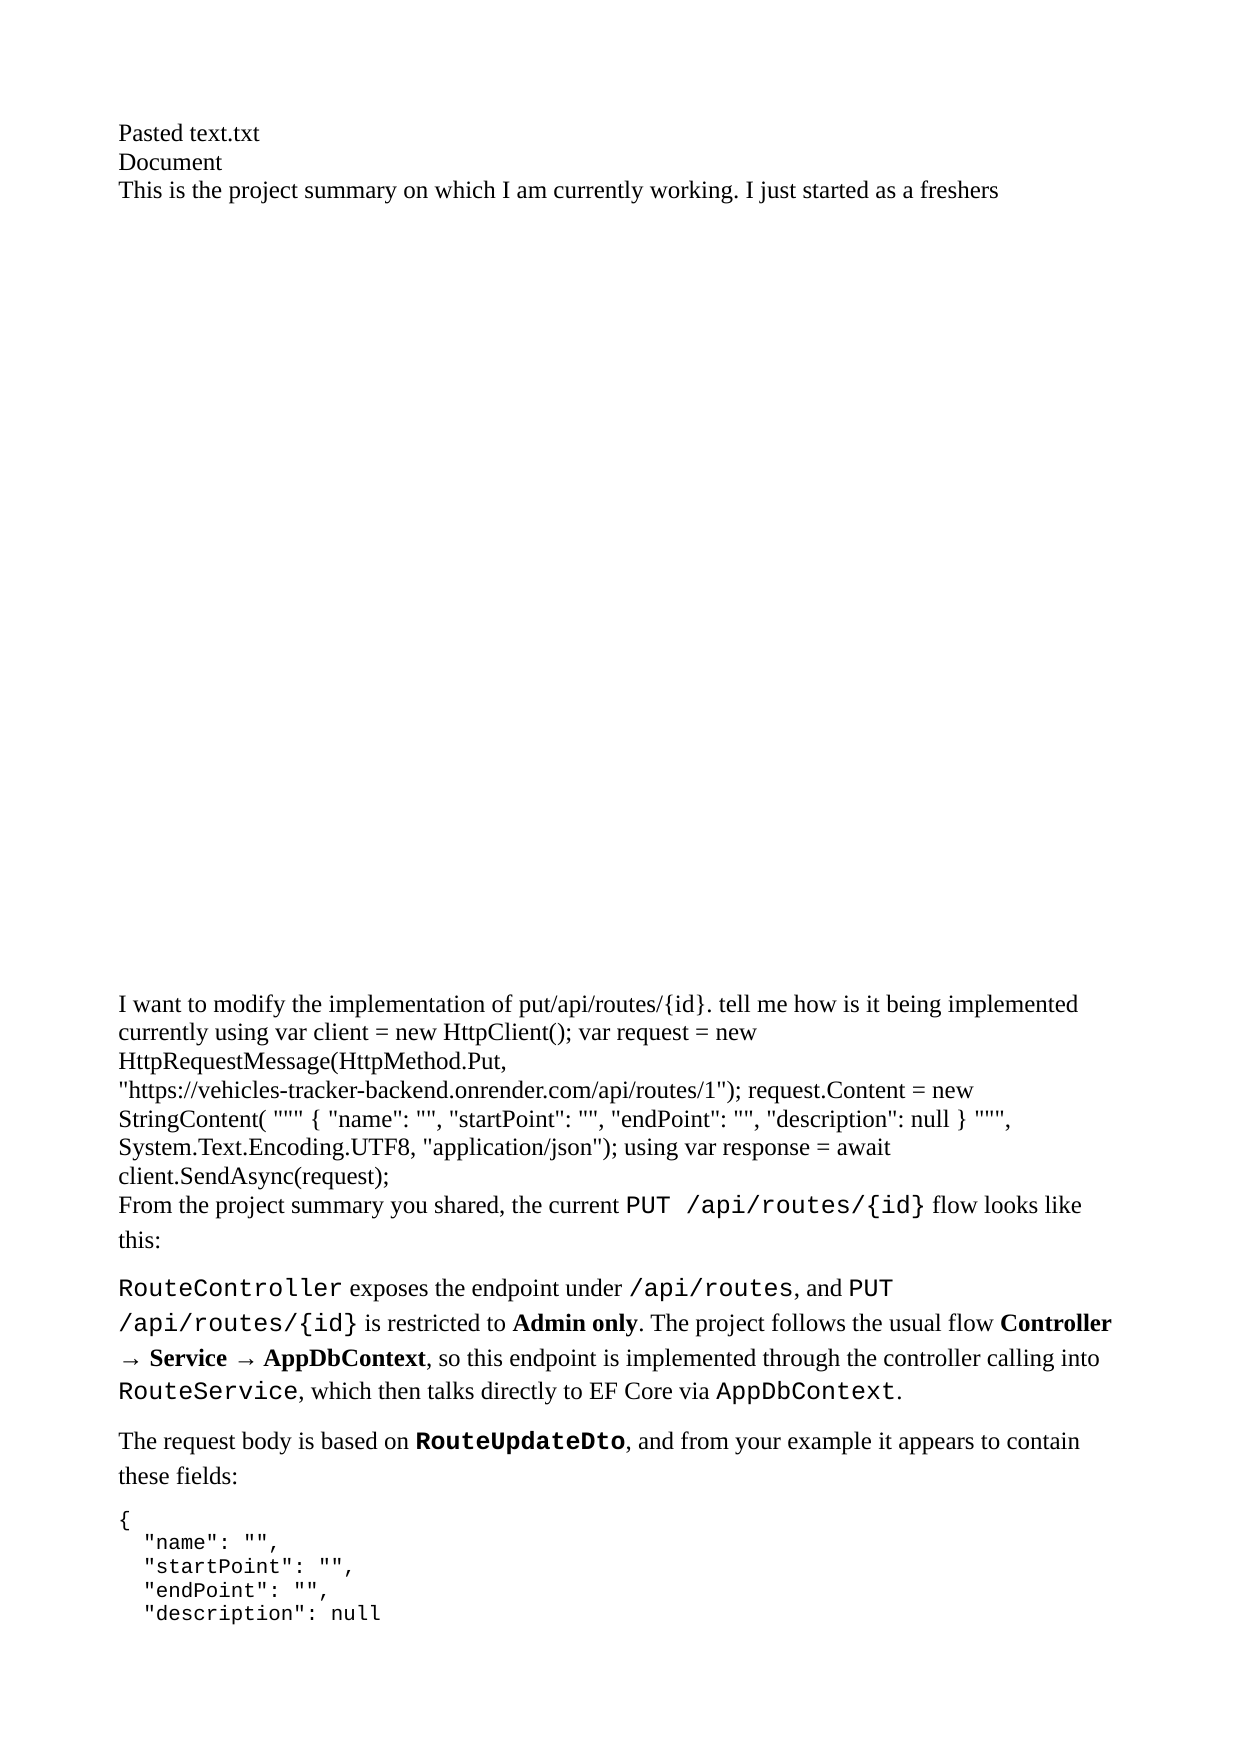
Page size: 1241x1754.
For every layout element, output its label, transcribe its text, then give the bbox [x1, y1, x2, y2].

text I want to modify the implementation of put/api/routes/{id}. tell me how is it being implemented currently using var client = new HttpClient(); var request = new HttpRequestMessage(HttpMethod.Put, "https://vehicles-tracker-backend.onrender.com/api/routes/1"); request.Content = new StringContent( """ { "name": "", "startPoint": "", "endPoint": "", "description": null } """, System.Text.Encoding.UTF8, "application/json"); using var response = await client.SendAsync(request); [118, 989, 1122, 1190]
text "name": "", [118, 1532, 1122, 1556]
text The request body is based on RouteUpdateDto, and from your example it appears to contain these fields: [118, 1426, 1122, 1490]
text From the project summary you shared, the current PUT /api/routes/{id} flow looks like this: [118, 1190, 1122, 1254]
text RouteController exposes the endpoint under /api/routes, and PUT /api/routes/{id} is restricted to Admin only. The project follows the usual flow Controller → Service → AppDbContext, so this endpoint is implemented through the controller calling into RouteService, which then talks directly to EF Core via AppDbContext. [118, 1273, 1122, 1407]
text "startPoint": "", [118, 1556, 1122, 1579]
text "endPoint": "", [118, 1579, 1122, 1603]
text This is the project summary on which I am currently working. I just started as a freshers [118, 176, 1122, 204]
text Pasted text.txt [118, 118, 1122, 147]
text Document [118, 147, 1122, 176]
text "description": null [118, 1603, 1122, 1627]
text { [118, 1509, 1122, 1532]
